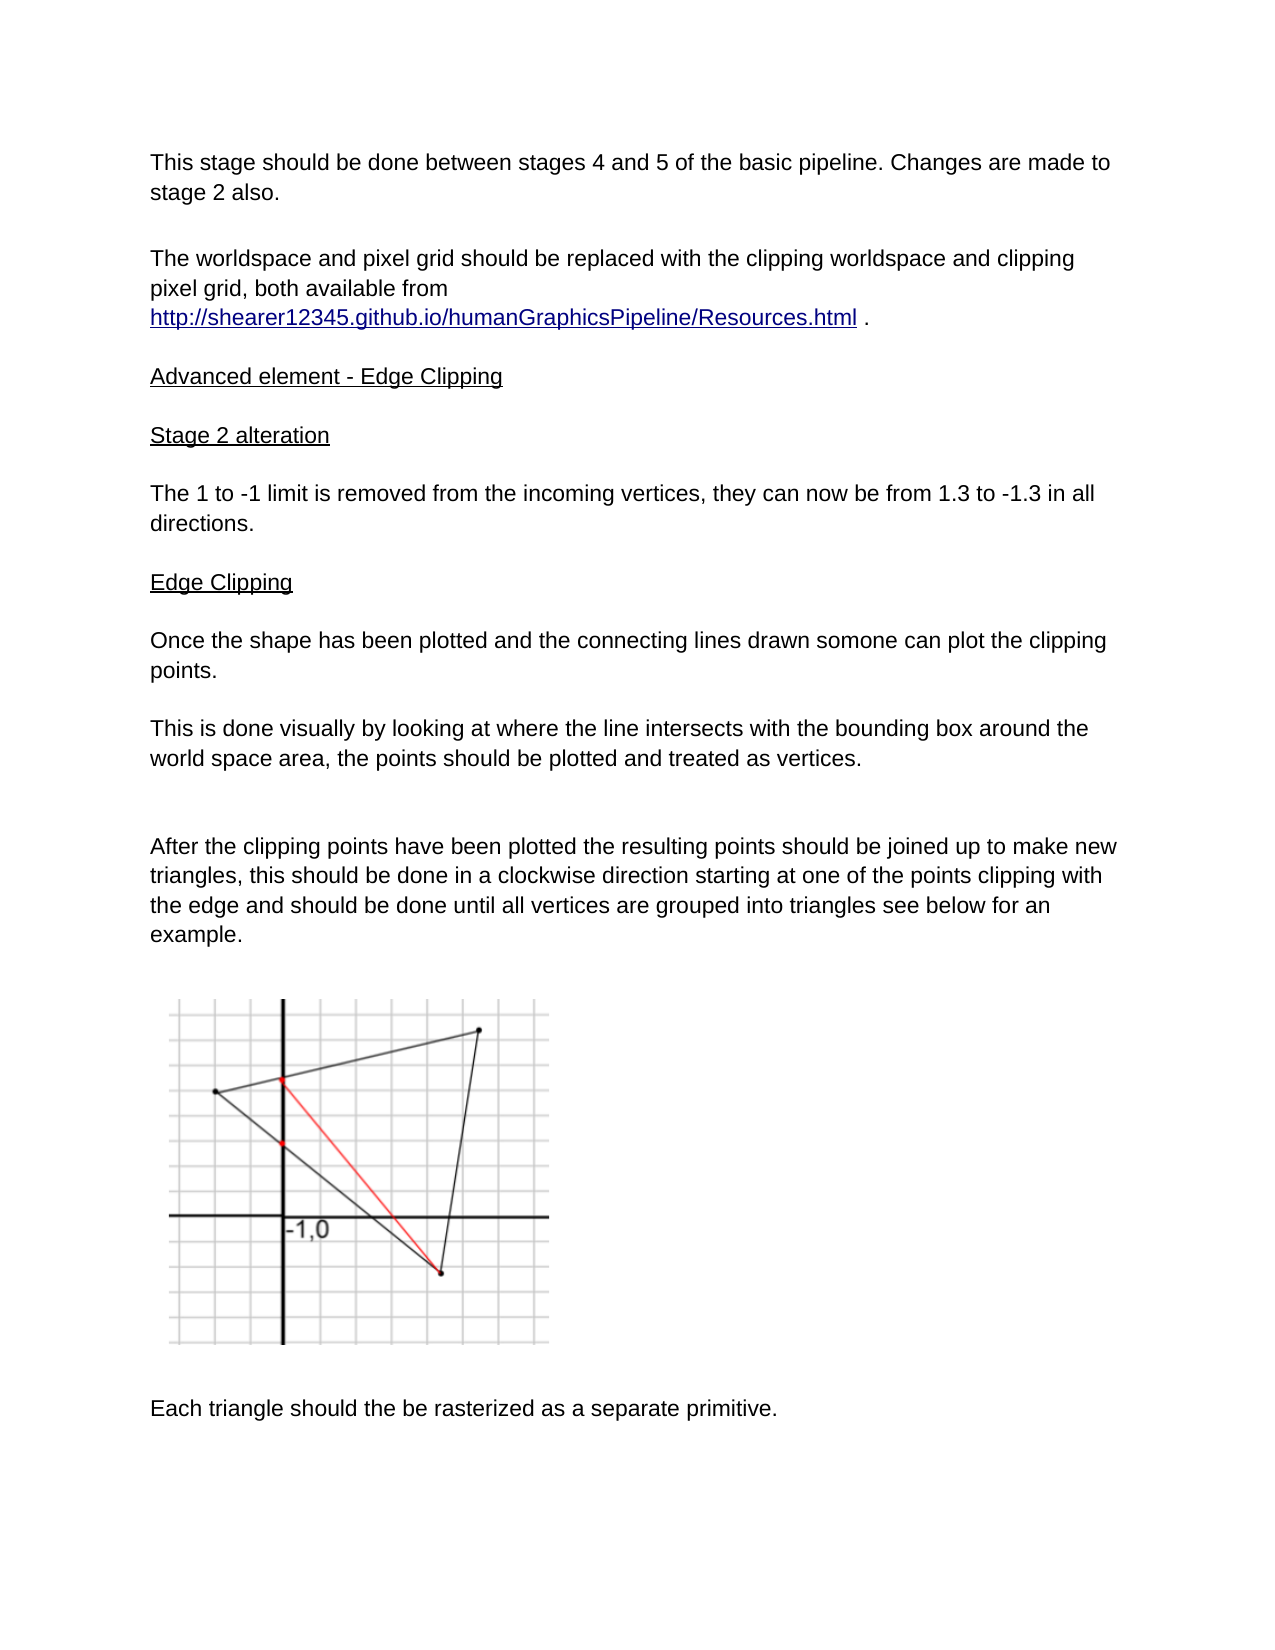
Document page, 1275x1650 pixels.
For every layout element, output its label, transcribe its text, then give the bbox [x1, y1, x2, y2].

text Stage 2 alteration [150, 422, 1125, 448]
text The 1 to -1 limit is removed from the incoming vertices, they can now be from 1.3 to -1.3 in all directions. [150, 481, 1125, 536]
text After the clipping points have been plotted the resulting points should be joined up to make new triangles, this should be done in a clockwise direction starting at one of the points clipping with the edge and should be done until all vertices are grouped into triangles see below for an example. [150, 834, 1125, 947]
picture [168, 999, 550, 1345]
text Advanced element - Edge Clipping [150, 364, 1125, 389]
text Edge Clipping [150, 569, 1125, 595]
text Each triangle should the be rasterized as a separate primitive. [150, 1396, 1125, 1422]
text This is done visually by looking at where the line intersects with the bounding box around the world space area, the points should be plotted and treated as vertices. [150, 716, 1125, 771]
text Once the shape has been plotted and the connecting lines drawn somone can plot the clipping points. [150, 628, 1125, 683]
text The worldspace and pixel grid should be replaced with the clipping worldspace and clipping pixel grid, both available from http://shearer12345.github.io/humanGraphicsPipeline/Resources.html . [150, 246, 1125, 331]
text This stage should be done between stages 4 and 5 of the basic pipeline. Changes are made to stage 2 also. [150, 150, 1125, 205]
